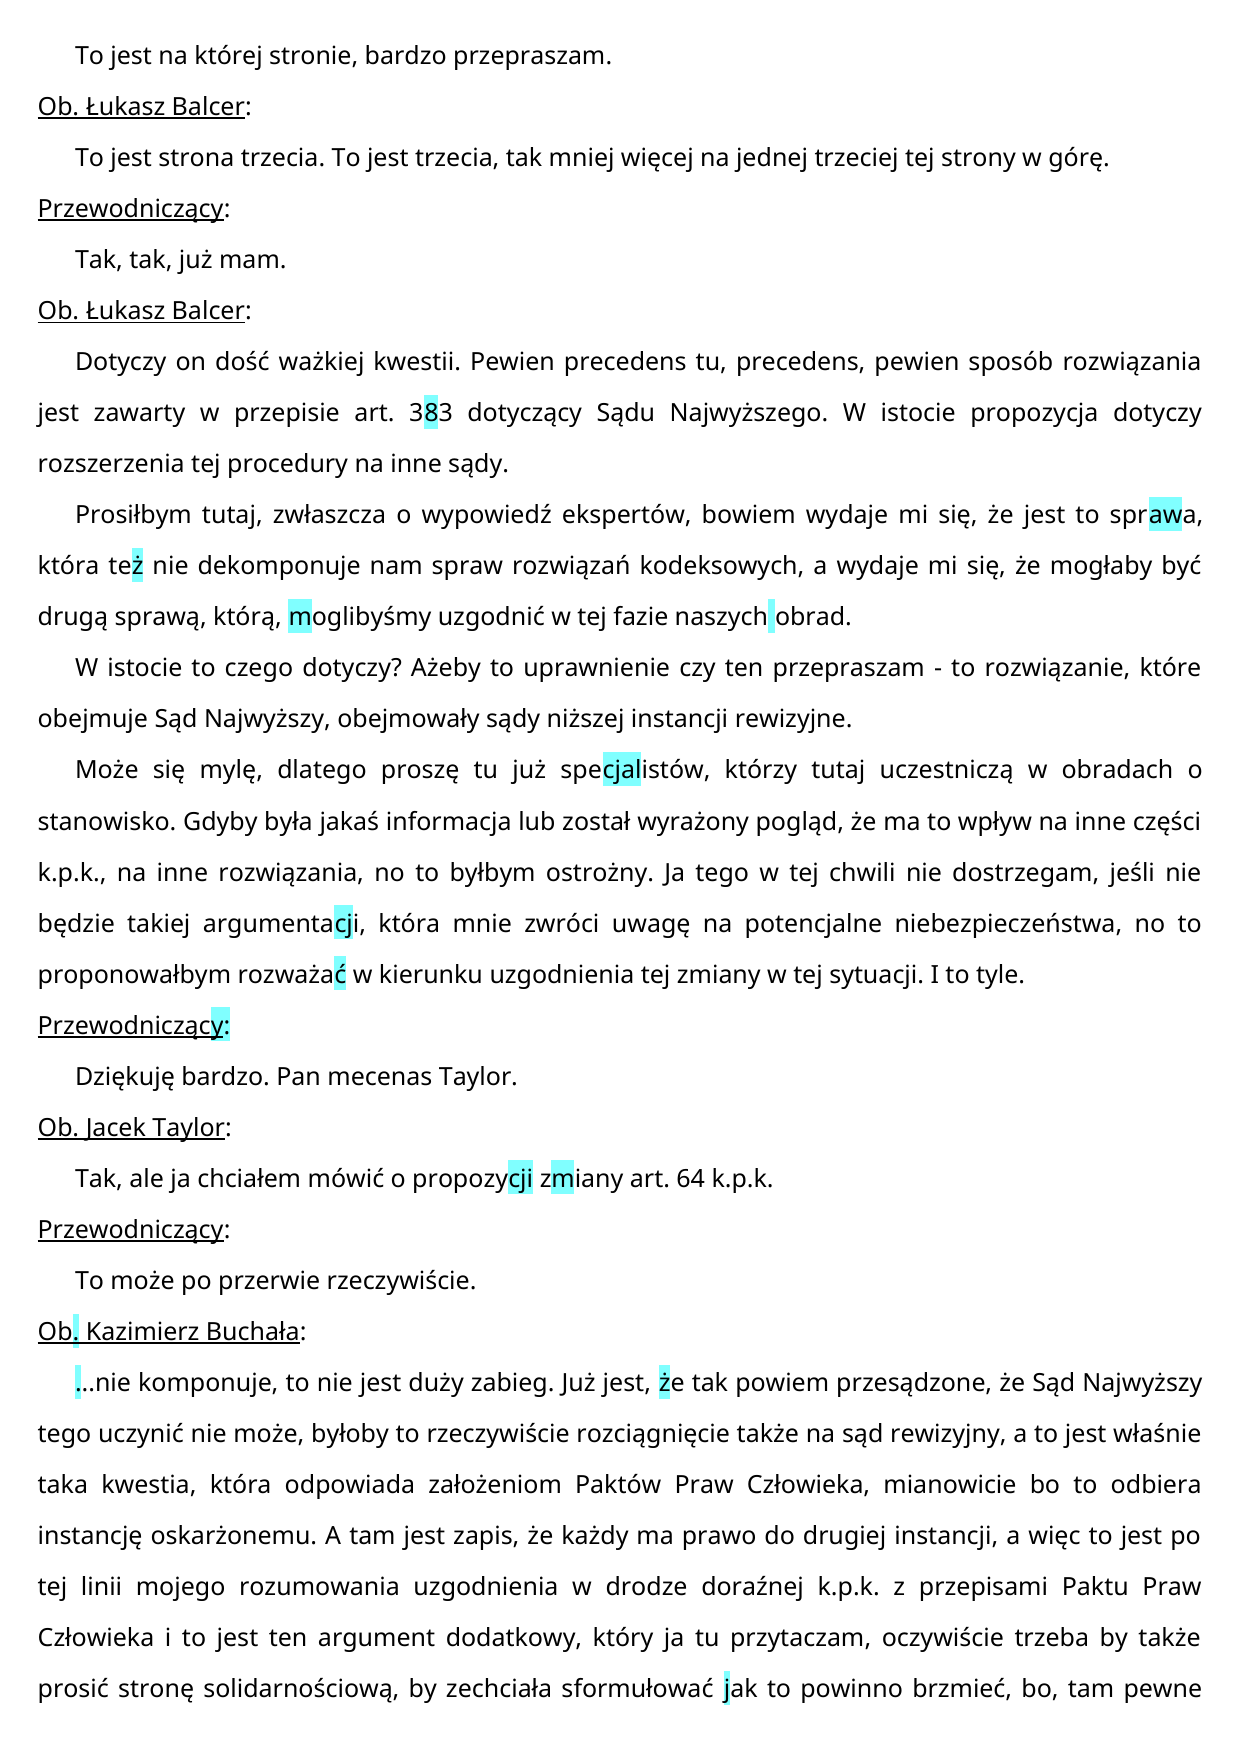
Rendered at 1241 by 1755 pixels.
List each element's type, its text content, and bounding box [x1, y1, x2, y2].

text Dziękuję bardzo. Pan mecenas Taylor. [37, 1058, 1203, 1092]
text To jest strona trzecia. To jest trzecia, tak mniej więcej na jednej trzeciej tej strony w górę. [37, 139, 1203, 174]
text Ob. Kazimierz Buchała: [37, 1313, 1203, 1348]
text Ob. Łukasz Balcer: [37, 293, 1203, 327]
text Może się mylę, dlatego proszę tu już specjalistów, którzy tutaj uczestniczą w obradach o stanowisko. Gdyby była jakaś informacja lub został wyrażony pogląd, że ma to wpływ na inne części k.p.k., na inne rozwiązania, no to byłbym ostrożny. Ja tego w tej chwili nie dostrzegam, jeśli nie będzie takiej argumentacji, która mnie zwróci uwagę na potencjalne niebezpieczeństwa, no to proponowałbym rozważać w kierunku uzgodnienia tej zmiany w tej sytuacji. I to tyle. [37, 752, 1203, 990]
text W istocie to czego dotyczy? Ażeby to uprawnienie czy ten przepraszam - to rozwiązanie, które obejmuje Sąd Najwyższy, obejmowały sądy niższej instancji rewizyjne. [37, 650, 1203, 735]
text ...nie komponuje, to nie jest duży zabieg. Już jest, że tak powiem przesądzone, że Sąd Najwyższy tego uczynić nie może, byłoby to rzeczywiście rozciągnięcie także na sąd rewizyjny, a to jest właśnie taka kwestia, która odpowiada założeniom Paktów Praw Człowieka, mianowicie bo to odbiera instancję oskarżonemu. A tam jest zapis, że każdy ma prawo do drugiej instancji, a więc to jest po tej linii mojego rozumowania uzgodnienia w drodze doraźnej k.p.k. z przepisami Paktu Praw Człowieka i to jest ten argument dodatkowy, który ja tu przytaczam, oczywiście trzeba by także prosić stronę solidarnościową, by zechciała sformułować jak to powinno brzmieć, bo, tam pewne [37, 1364, 1203, 1705]
text Dotyczy on dość ważkiej kwestii. Pewien precedens tu, precedens, pewien sposób rozwiązania jest zawarty w przepisie art. 383 dotyczący Sądu Najwyższego. W istocie propozycja dotyczy rozszerzenia tej procedury na inne sądy. [37, 344, 1203, 480]
text Ob. Jacek Taylor: [37, 1109, 1203, 1143]
text To jest na której stronie, bardzo przepraszam. [37, 37, 1203, 72]
text Przewodniczący: [37, 191, 1203, 225]
text Tak, tak, już mam. [37, 242, 1203, 276]
text Przewodniczący: [37, 1007, 1203, 1041]
text Tak, ale ja chciałem mówić o propozycji zmiany art. 64 k.p.k. [37, 1160, 1203, 1194]
text To może po przerwie rzeczywiście. [37, 1262, 1203, 1297]
text Przewodniczący: [37, 1211, 1203, 1246]
text Ob. Łukasz Balcer: [37, 88, 1203, 123]
text Prosiłbym tutaj, zwłaszcza o wypowiedź ekspertów, bowiem wydaje mi się, że jest to sprawa, która też nie dekomponuje nam spraw rozwiązań kodeksowych, a wydaje mi się, że mogłaby być drugą sprawą, którą, moglibyśmy uzgodnić w tej fazie naszych obrad. [37, 497, 1203, 633]
